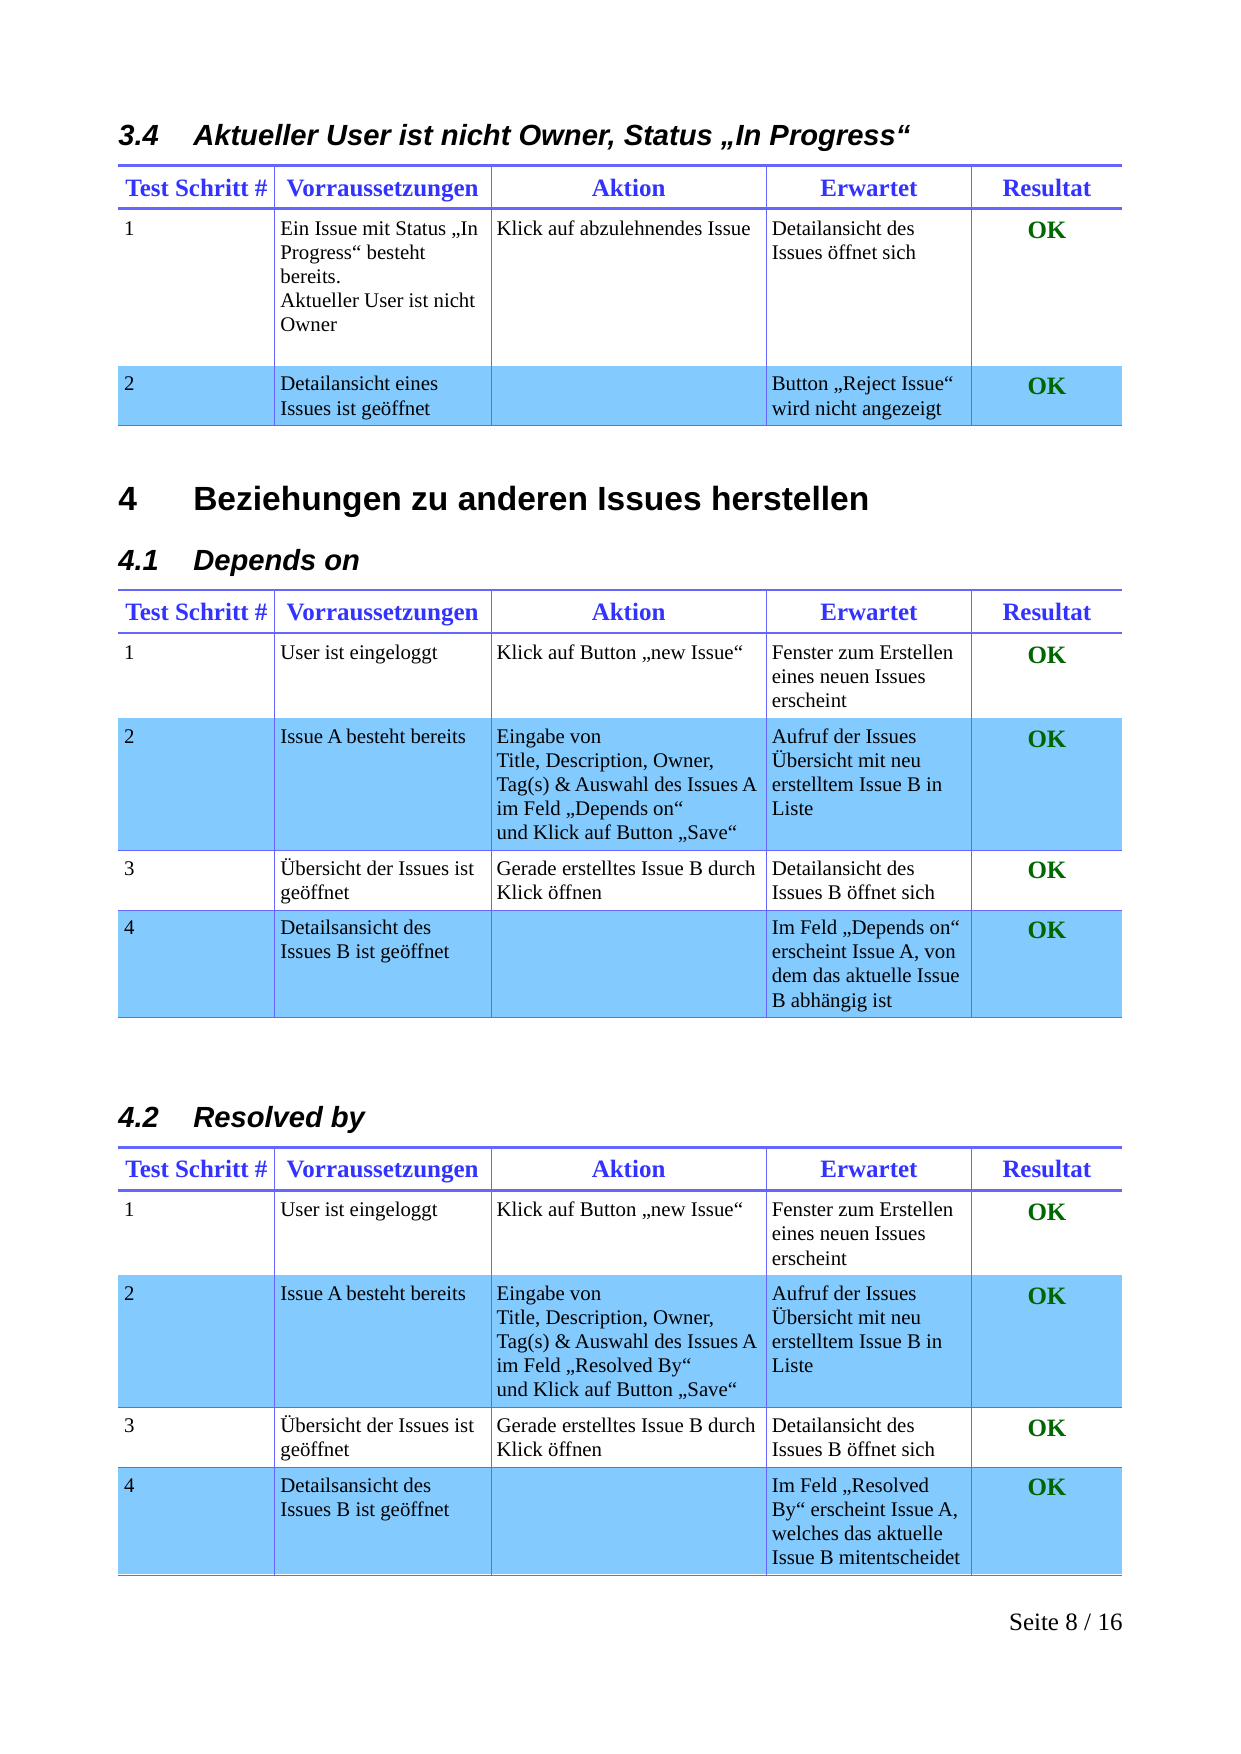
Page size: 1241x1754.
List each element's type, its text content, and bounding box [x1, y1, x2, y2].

table_cell Fenster zum Erstellen eines neuen Issues erscheint [767, 1192, 971, 1275]
subtitle Resolved by [118, 1100, 1122, 1133]
table_header Test Schritt # [118, 167, 274, 207]
table_cell User ist eingeloggt [275, 1192, 491, 1275]
table_cell 2 [118, 366, 274, 425]
table_cell Klick auf Button „new Issue“ [492, 1192, 766, 1275]
table_cell [492, 911, 766, 1017]
table_cell Im Feld „Depends on“ erscheint Issue A, von dem das aktuelle Issue B abhängig ist [767, 911, 971, 1017]
table_header Aktion [492, 591, 766, 632]
table_cell OK [972, 718, 1122, 850]
table_cell Gerade erstelltes Issue B durch Klick öffnen [492, 851, 766, 909]
table_cell Ein Issue mit Status „In Progress“ besteht bereits. Aktueller User ist nicht Owner [275, 210, 491, 366]
table_cell [492, 1468, 766, 1574]
table_header Aktion [492, 1149, 766, 1189]
table_header Test Schritt # [118, 591, 274, 632]
table_header Vorraussetzungen [275, 167, 491, 207]
table_header Erwartet [767, 1149, 971, 1189]
table_cell User ist eingeloggt [275, 634, 491, 718]
table_header Aktion [492, 167, 766, 207]
table_cell OK [972, 1192, 1122, 1275]
table_cell OK [972, 634, 1122, 717]
table_cell Detailansicht des Issues B öffnet sich [767, 851, 971, 909]
table_cell OK [972, 1468, 1122, 1574]
table_header Erwartet [767, 591, 971, 632]
table_cell Detailansicht des Issues B öffnet sich [767, 1408, 971, 1467]
table_cell 2 [118, 1275, 274, 1407]
table_cell 1 [118, 634, 274, 718]
table_cell 1 [118, 210, 274, 366]
table_cell OK [972, 210, 1122, 366]
subtitle Aktueller User ist nicht Owner, Status „In Progress“ [118, 118, 1122, 152]
table_cell Übersicht der Issues ist geöffnet [275, 851, 491, 909]
table_cell 1 [118, 1192, 274, 1275]
table_cell Fenster zum Erstellen eines neuen Issues erscheint [767, 634, 971, 718]
table_cell 4 [118, 1468, 274, 1574]
table_cell OK [972, 1408, 1122, 1467]
table_cell Übersicht der Issues ist geöffnet [275, 1408, 491, 1467]
table_header Resultat [972, 591, 1122, 632]
table_cell Issue A besteht bereits [275, 1275, 491, 1407]
table_cell OK [972, 851, 1122, 909]
table_cell Detailsansicht des Issues B ist geöffnet [275, 1468, 491, 1574]
table_cell OK [972, 366, 1122, 425]
table_cell Aufruf der Issues Übersicht mit neu erstelltem Issue B in Liste [767, 1275, 971, 1407]
table_header Resultat [972, 1149, 1122, 1189]
table_header Vorraussetzungen [275, 1149, 491, 1189]
table_header Vorraussetzungen [275, 591, 491, 632]
table_header Test Schritt # [118, 1149, 274, 1189]
table_cell Detailansicht eines Issues ist geöffnet [275, 366, 491, 425]
table_cell [492, 366, 766, 425]
table_cell Klick auf Button „new Issue“ [492, 634, 766, 718]
table_cell Eingabe von Title, Description, Owner, Tag(s) & Auswahl des Issues A im Feld „Depends on“ und Klick auf Button „Save“ [492, 718, 766, 850]
table_cell 2 [118, 718, 274, 850]
subtitle Depends on [118, 543, 1122, 576]
table_cell OK [972, 1275, 1122, 1407]
table_cell Aufruf der Issues Übersicht mit neu erstelltem Issue B in Liste [767, 718, 971, 850]
subtitle Beziehungen zu anderen Issues herstellen [118, 479, 1122, 518]
table_cell OK [972, 911, 1122, 1017]
table_cell Eingabe von Title, Description, Owner, Tag(s) & Auswahl des Issues A im Feld „Resolved By“ und Klick auf Button „Save“ [492, 1275, 766, 1407]
table_cell Im Feld „Resolved By“ erscheint Issue A, welches das aktuelle Issue B mitentscheidet [767, 1468, 971, 1574]
table_cell Issue A besteht bereits [275, 718, 491, 850]
table_cell Klick auf abzulehnendes Issue [492, 210, 766, 366]
table_cell 3 [118, 851, 274, 909]
table_header Erwartet [767, 167, 971, 207]
table_cell 3 [118, 1408, 274, 1467]
table_header Resultat [972, 167, 1122, 207]
table_cell Button „Reject Issue“ wird nicht angezeigt [767, 366, 971, 425]
table_cell 4 [118, 911, 274, 1017]
table_cell Detailsansicht des Issues B ist geöffnet [275, 911, 491, 1017]
table_cell Gerade erstelltes Issue B durch Klick öffnen [492, 1408, 766, 1467]
table_cell Detailansicht des Issues öffnet sich [767, 210, 971, 366]
